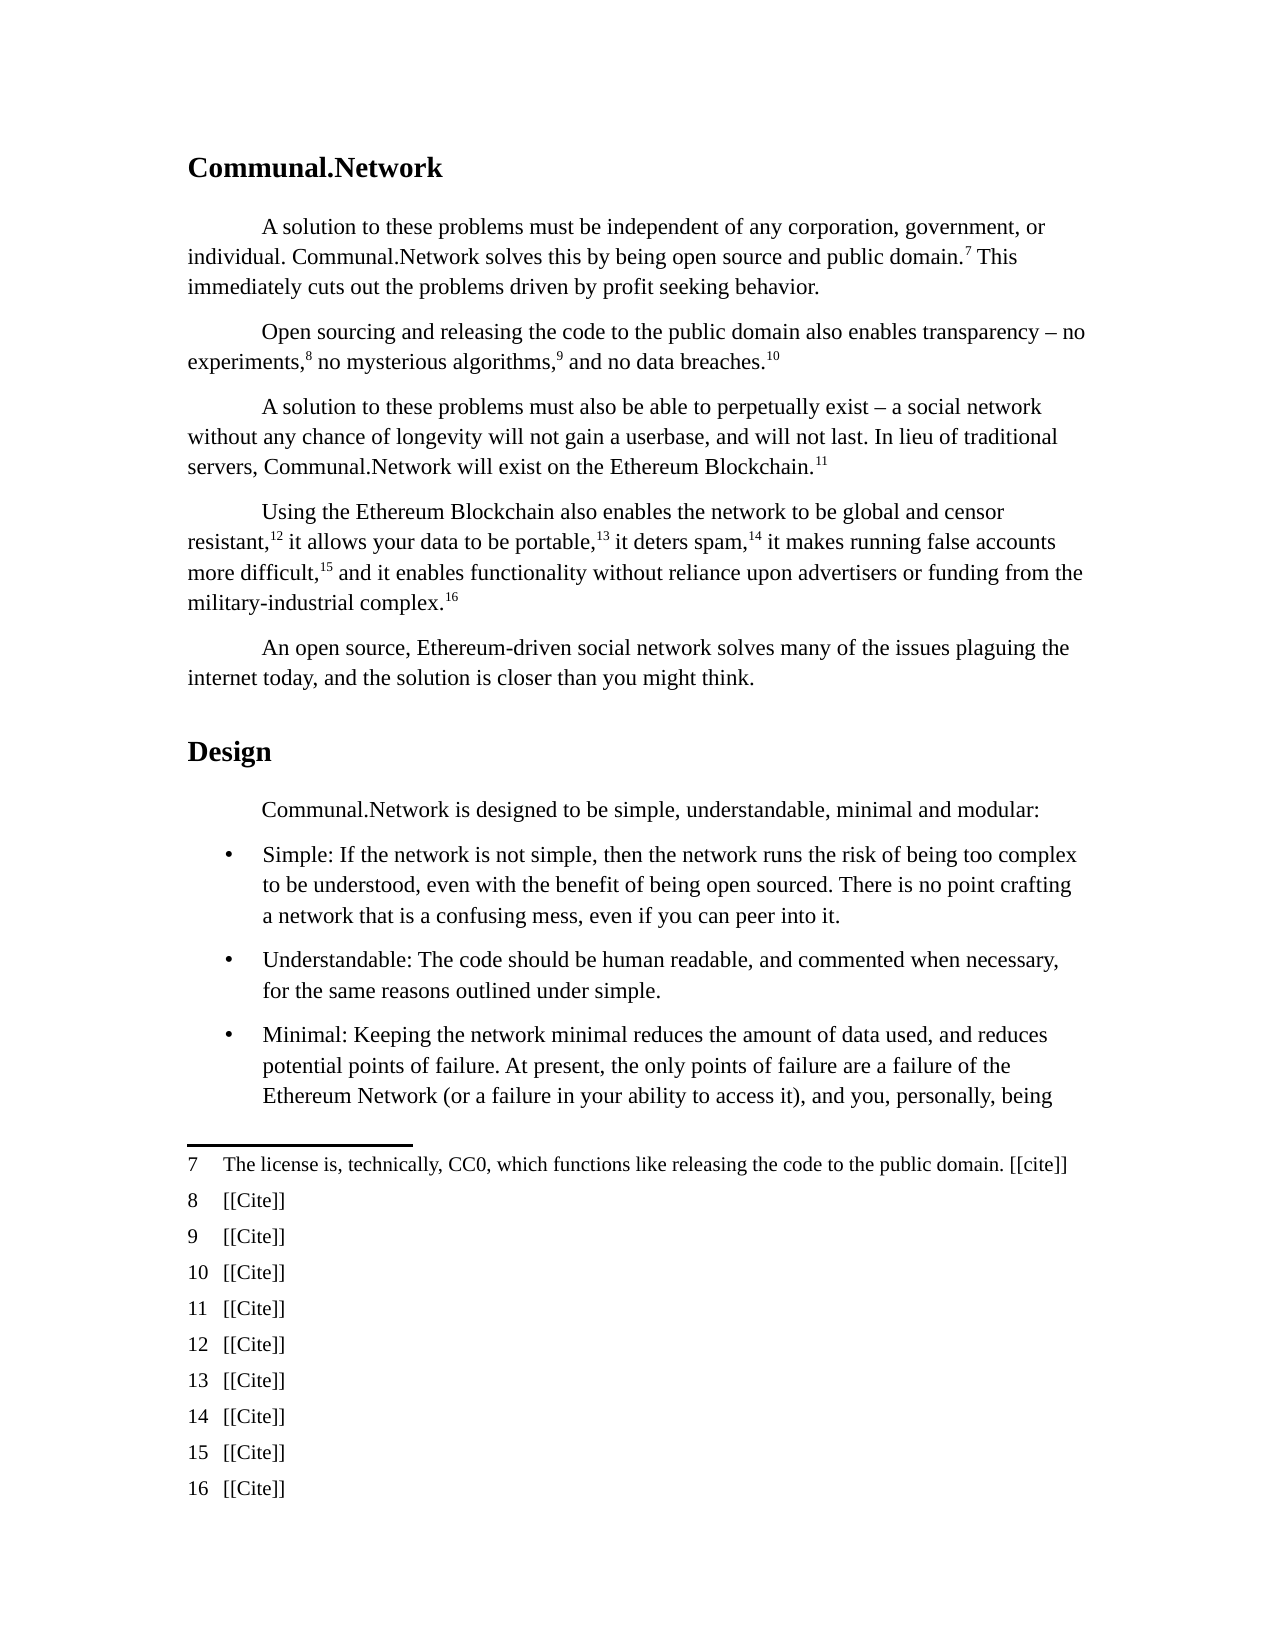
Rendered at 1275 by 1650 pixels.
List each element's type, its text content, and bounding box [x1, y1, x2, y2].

text [[Cite]] [187, 1404, 1087, 1428]
list Understandable: The code should be human readable, and commented when necessary, for the same reasons outlined under simple. [225, 946, 1087, 1003]
subtitle Communal.Network [187, 150, 1087, 183]
list Minimal: Keeping the network minimal reduces the amount of data used, and reduces potential points of failure. At present, the only points of failure are a failure of the Ethereum Network (or a failure in your ability to access it), and you, personally, being [225, 1021, 1087, 1108]
text Open sourcing and releasing the code to the public domain also enables transparency – no experiments, no mysterious algorithms, and no data breaches. [187, 318, 1087, 374]
text [[Cite]] [187, 1440, 1087, 1464]
text [[Cite]] [187, 1368, 1087, 1392]
text [[Cite]] [187, 1188, 1087, 1212]
subtitle Design [187, 734, 1087, 767]
text Communal.Network is designed to be simple, understandable, minimal and modular: [187, 796, 1087, 823]
text [[Cite]] [187, 1476, 1087, 1500]
text [[Cite]] [187, 1332, 1087, 1356]
text A solution to these problems must be independent of any corporation, government, or individual. Communal.Network solves this by being open source and public domain. This immediately cuts out the problems driven by profit seeking behavior. [187, 213, 1087, 299]
text [[Cite]] [187, 1296, 1087, 1320]
text [[Cite]] [187, 1260, 1087, 1284]
list Simple: If the network is not simple, then the network runs the risk of being too complex to be understood, even with the benefit of being open sourced. There is no point crafting a network that is a confusing mess, even if you can peer into it. [225, 841, 1087, 928]
text [[Cite]] [187, 1224, 1087, 1248]
text The license is, technically, CC0, which functions like releasing the code to the public domain. [[cite]] [187, 1152, 1087, 1176]
text An open source, Ethereum-driven social network solves many of the issues plaguing the internet today, and the solution is closer than you might think. [187, 634, 1087, 690]
text A solution to these problems must also be able to perpetually exist – a social network without any chance of longevity will not gain a userbase, and will not last. In lieu of traditional servers, Communal.Network will exist on the Ethereum Blockchain. [187, 393, 1087, 480]
text Using the Ethereum Blockchain also enables the network to be global and censor resistant, it allows your data to be portable, it deters spam, it makes running false accounts more difficult, and it enables functionality without reliance upon advertisers or funding from the military-industrial complex. [187, 498, 1087, 615]
